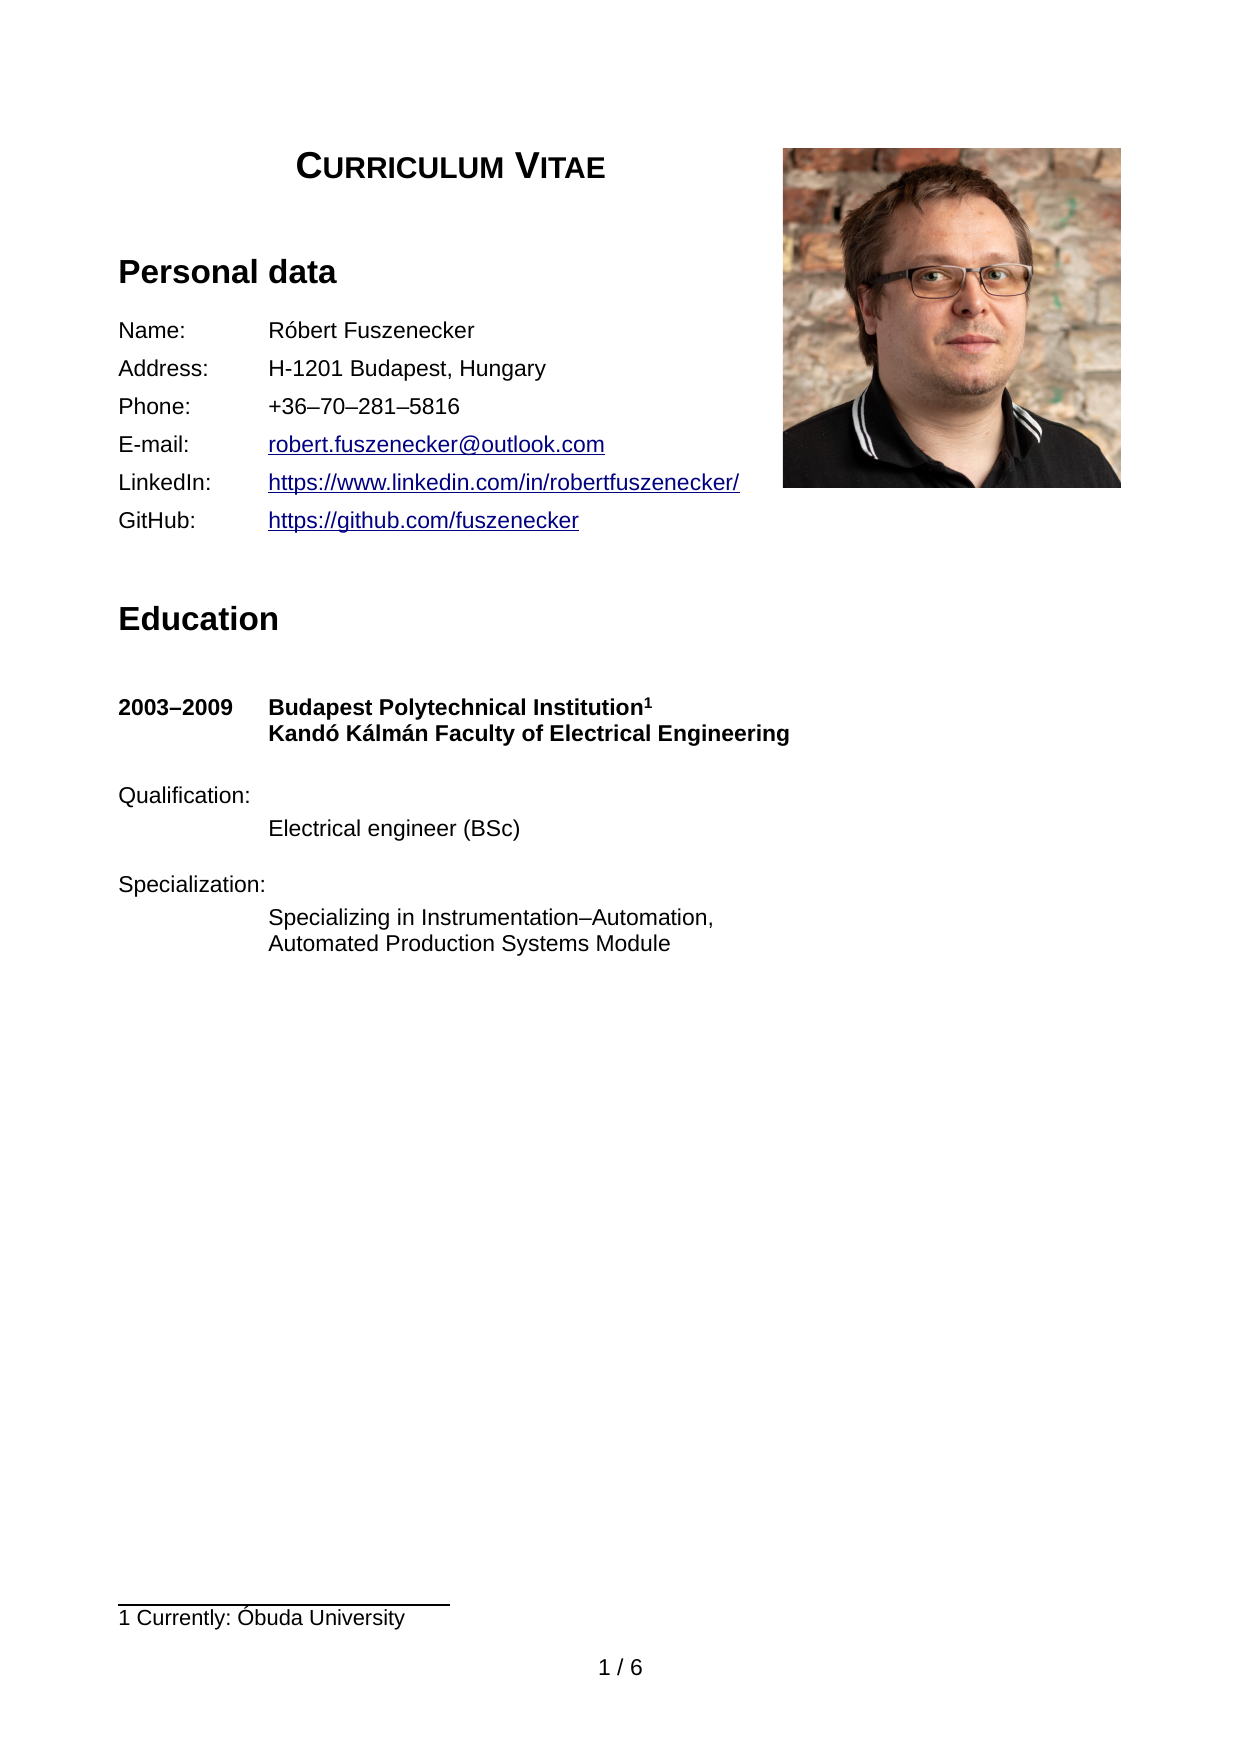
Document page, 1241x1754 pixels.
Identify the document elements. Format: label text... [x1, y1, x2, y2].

text Electrical engineer (BSc) [118, 815, 1122, 841]
text Phone: +36–70–281–5816 [118, 393, 782, 419]
subtitle Curriculum Vitae [118, 143, 1122, 186]
text Address: H-1201 Budapest, Hungary [118, 355, 782, 381]
title Qualification: [118, 782, 1122, 809]
text E-mail: robert.fuszenecker@outlook.com [118, 431, 782, 458]
subtitle Education [118, 599, 1122, 637]
text Specializing in Instrumentation–Automation, Automated Production Systems Module [118, 903, 1122, 956]
text GitHub: https://github.com/fuszenecker [118, 507, 1122, 534]
text Currently: Óbuda University [118, 1605, 1122, 1630]
subtitle 2003–2009 Budapest Polytechnical Institution Kandó Kálmán Faculty of Electrical Engineering [118, 694, 1122, 746]
subtitle Personal data [118, 252, 782, 290]
text Name: Róbert Fuszenecker [118, 317, 782, 343]
text LinkedIn: https://www.linkedin.com/in/robertfuszenecker/ [118, 469, 1122, 496]
title Specialization: [118, 871, 1122, 897]
picture [782, 148, 1121, 488]
